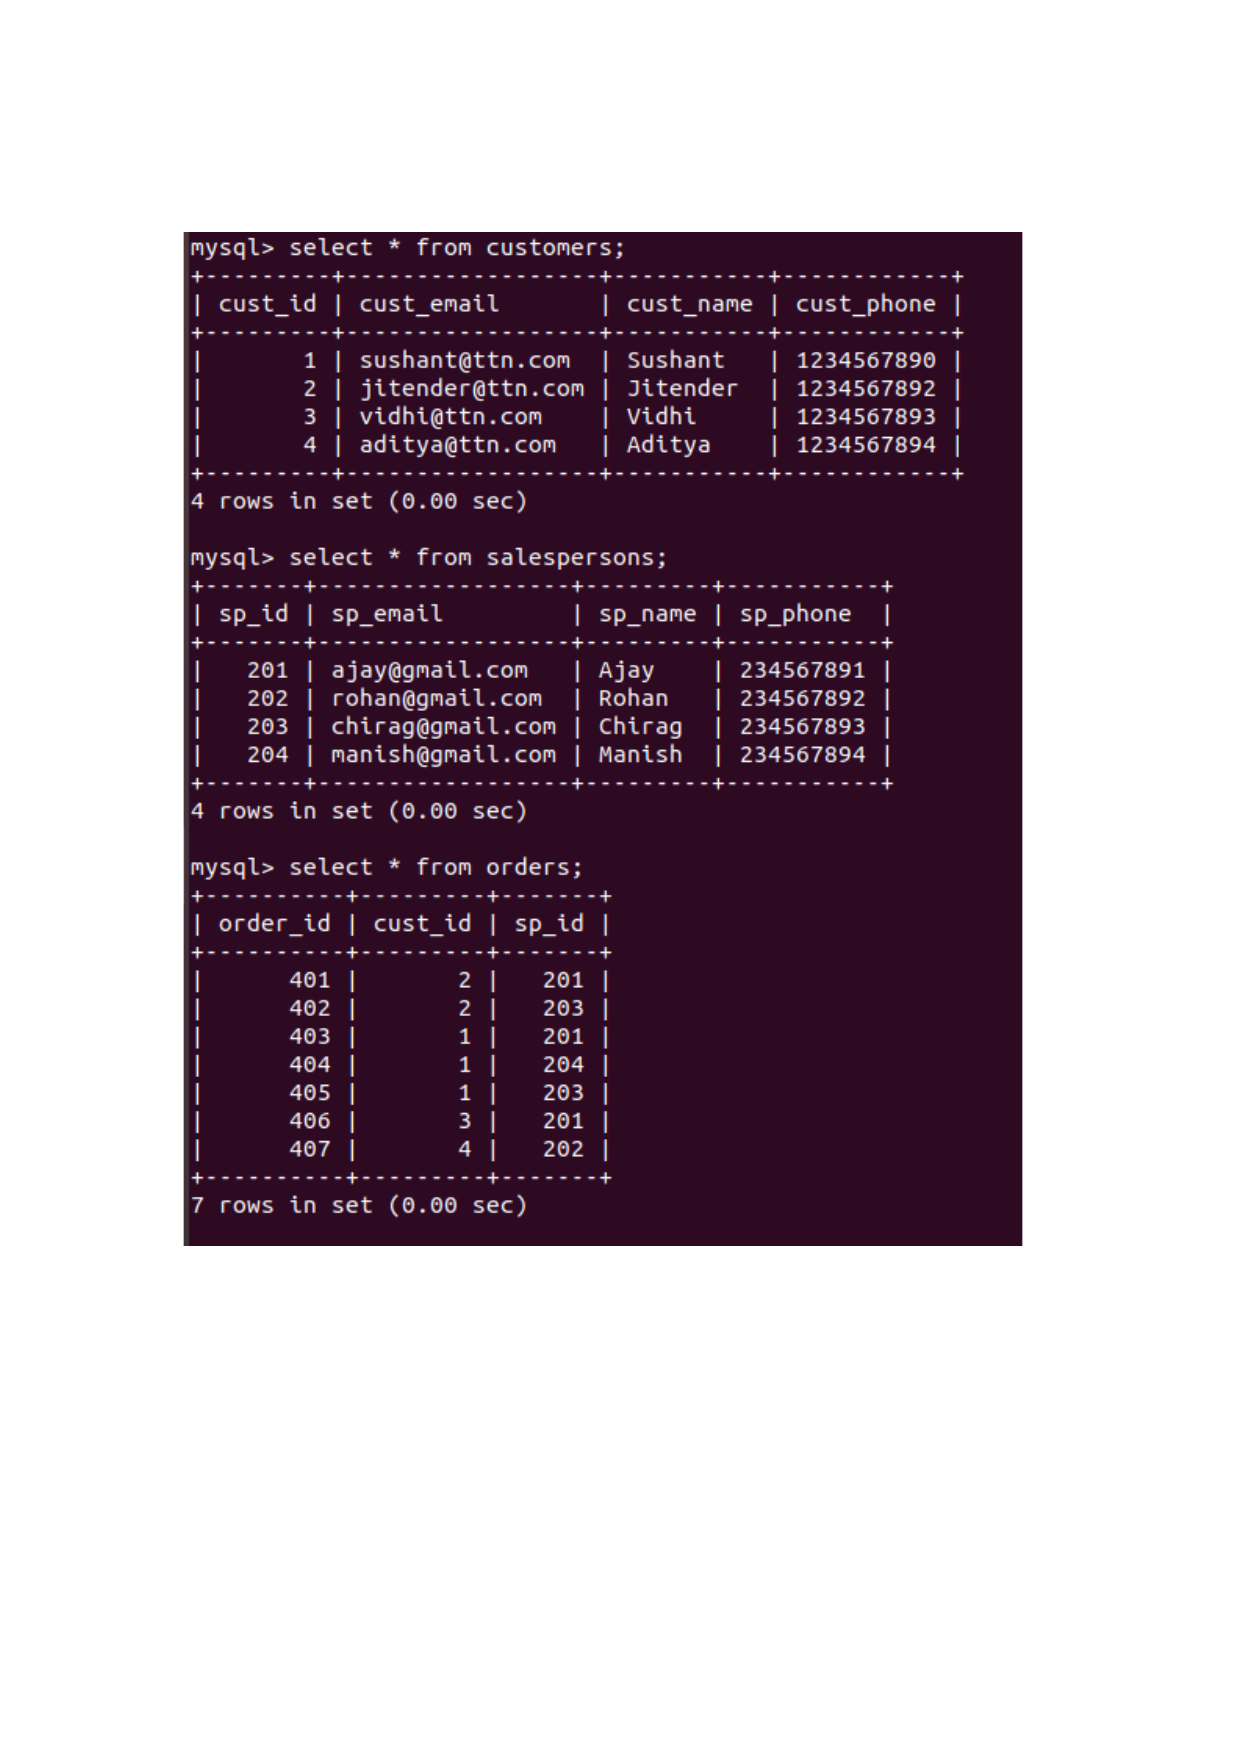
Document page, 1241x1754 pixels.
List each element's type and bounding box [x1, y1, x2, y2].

picture [183, 232, 1023, 1246]
